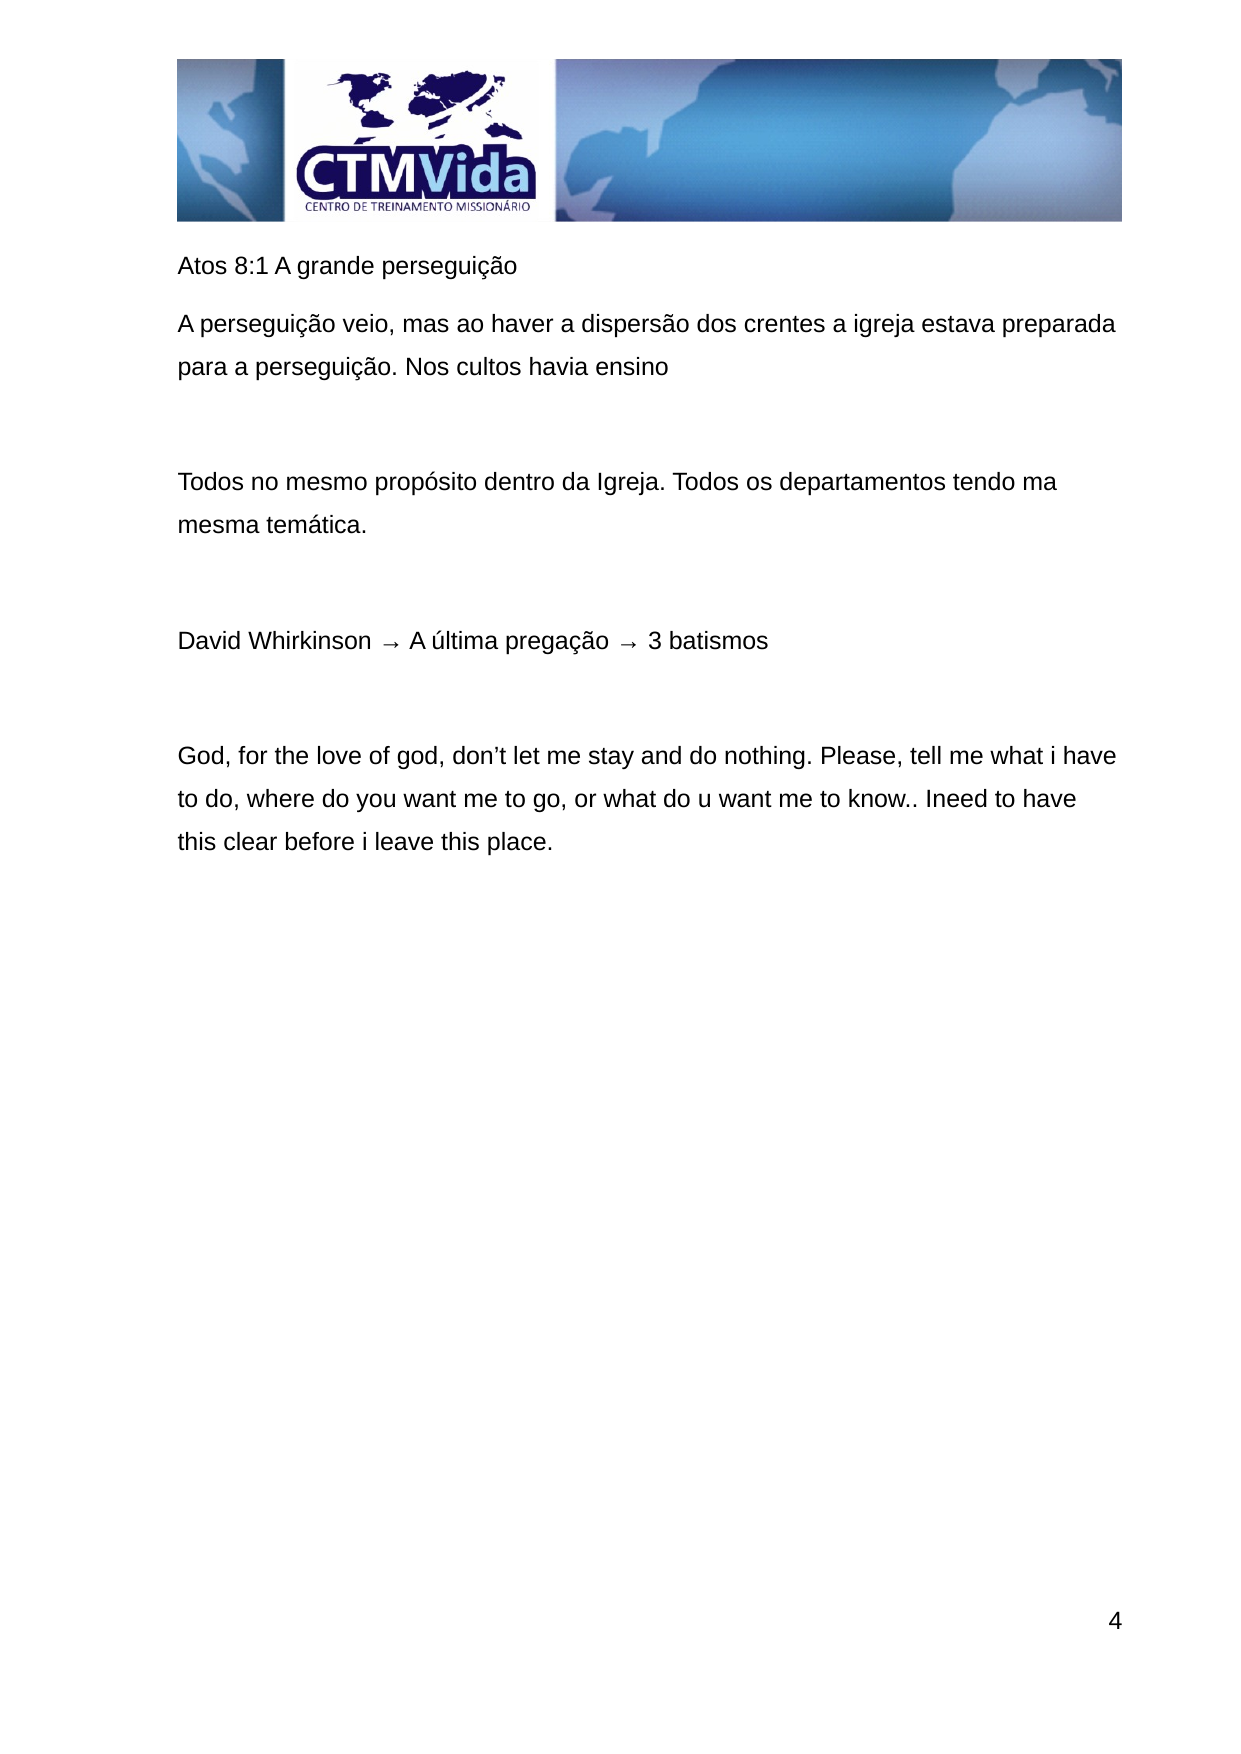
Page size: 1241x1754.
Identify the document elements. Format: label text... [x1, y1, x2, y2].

picture [177, 59, 1122, 222]
text God, for the love of god, don’t let me stay and do nothing. Please, tell me what i have to do, where do you want me to go, or what do u want me to know.. Ineed to have this clear before i leave this place. [177, 741, 1122, 856]
text Todos no mesmo propósito dentro da Igreja. Todos os departamentos tendo ma mesma temática. [177, 467, 1122, 539]
text David Whirkinson → A última pregação → 3 batismos [177, 626, 1122, 654]
text A perseguição veio, mas ao haver a dispersão dos crentes a igreja estava preparada para a perseguição. Nos cultos havia ensino [177, 309, 1122, 381]
text Atos 8:1 A grande perseguição [177, 251, 1122, 280]
